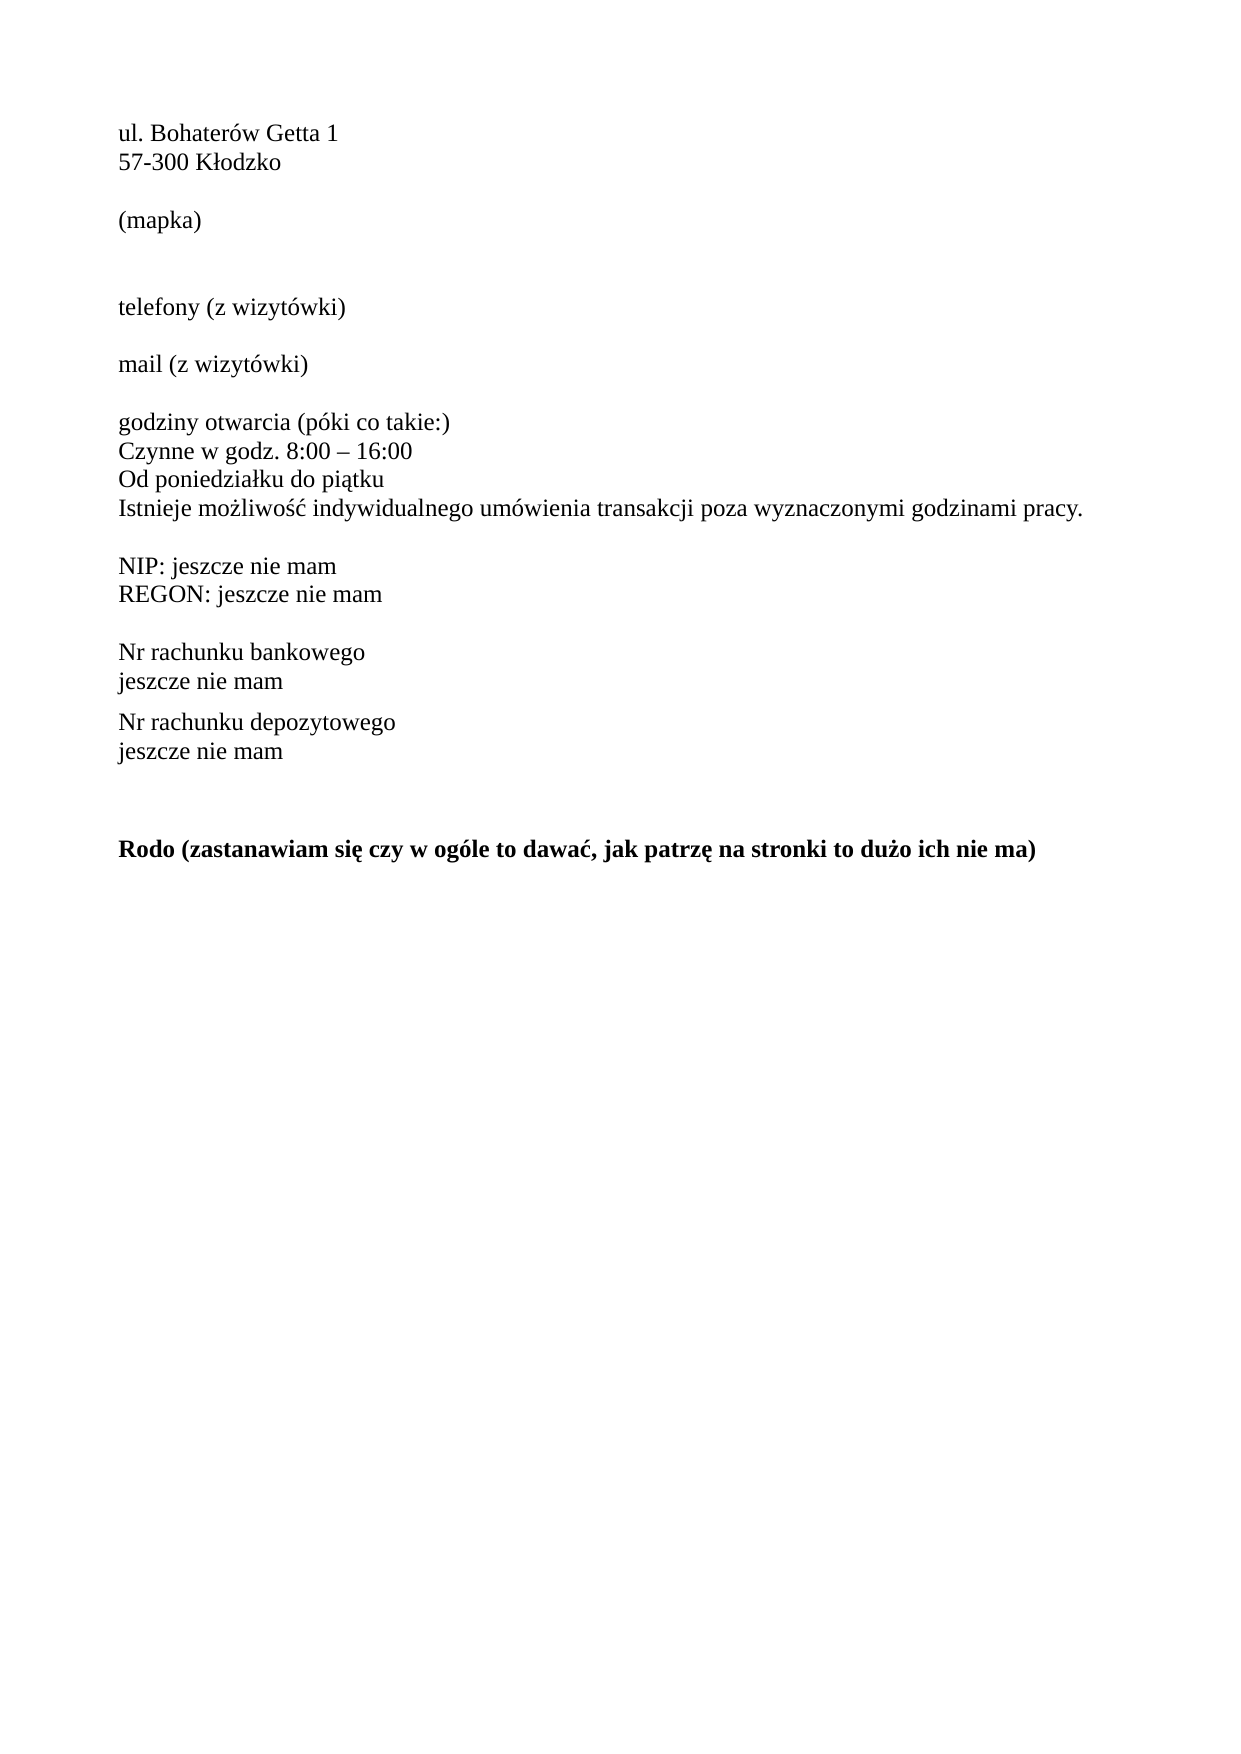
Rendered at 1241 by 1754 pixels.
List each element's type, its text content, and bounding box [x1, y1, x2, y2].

text Czynne w godz. 8:00 – 16:00 Od poniedziałku do piątku [118, 436, 1122, 493]
text Nr rachunku depozytowego jeszcze nie mam [118, 707, 1122, 764]
text ul. Bohaterów Getta 1 [118, 118, 1122, 147]
text Nr rachunku bankowego jeszcze nie mam [118, 637, 1122, 694]
text telefony (z wizytówki) [118, 292, 1122, 321]
text NIP: jeszcze nie mam REGON: jeszcze nie mam [118, 551, 1122, 608]
text godziny otwarcia (póki co takie:) [118, 407, 1122, 436]
text Istnieje możliwość indywidualnego umówienia transakcji poza wyznaczonymi godzinami pracy. [118, 493, 1122, 522]
text mail (z wizytówki) [118, 349, 1122, 378]
text Rodo (zastanawiam się czy w ogóle to dawać, jak patrzę na stronki to dużo ich nie ma) [118, 834, 1122, 863]
text (mapka) [118, 205, 1122, 234]
text 57-300 Kłodzko [118, 147, 1122, 176]
